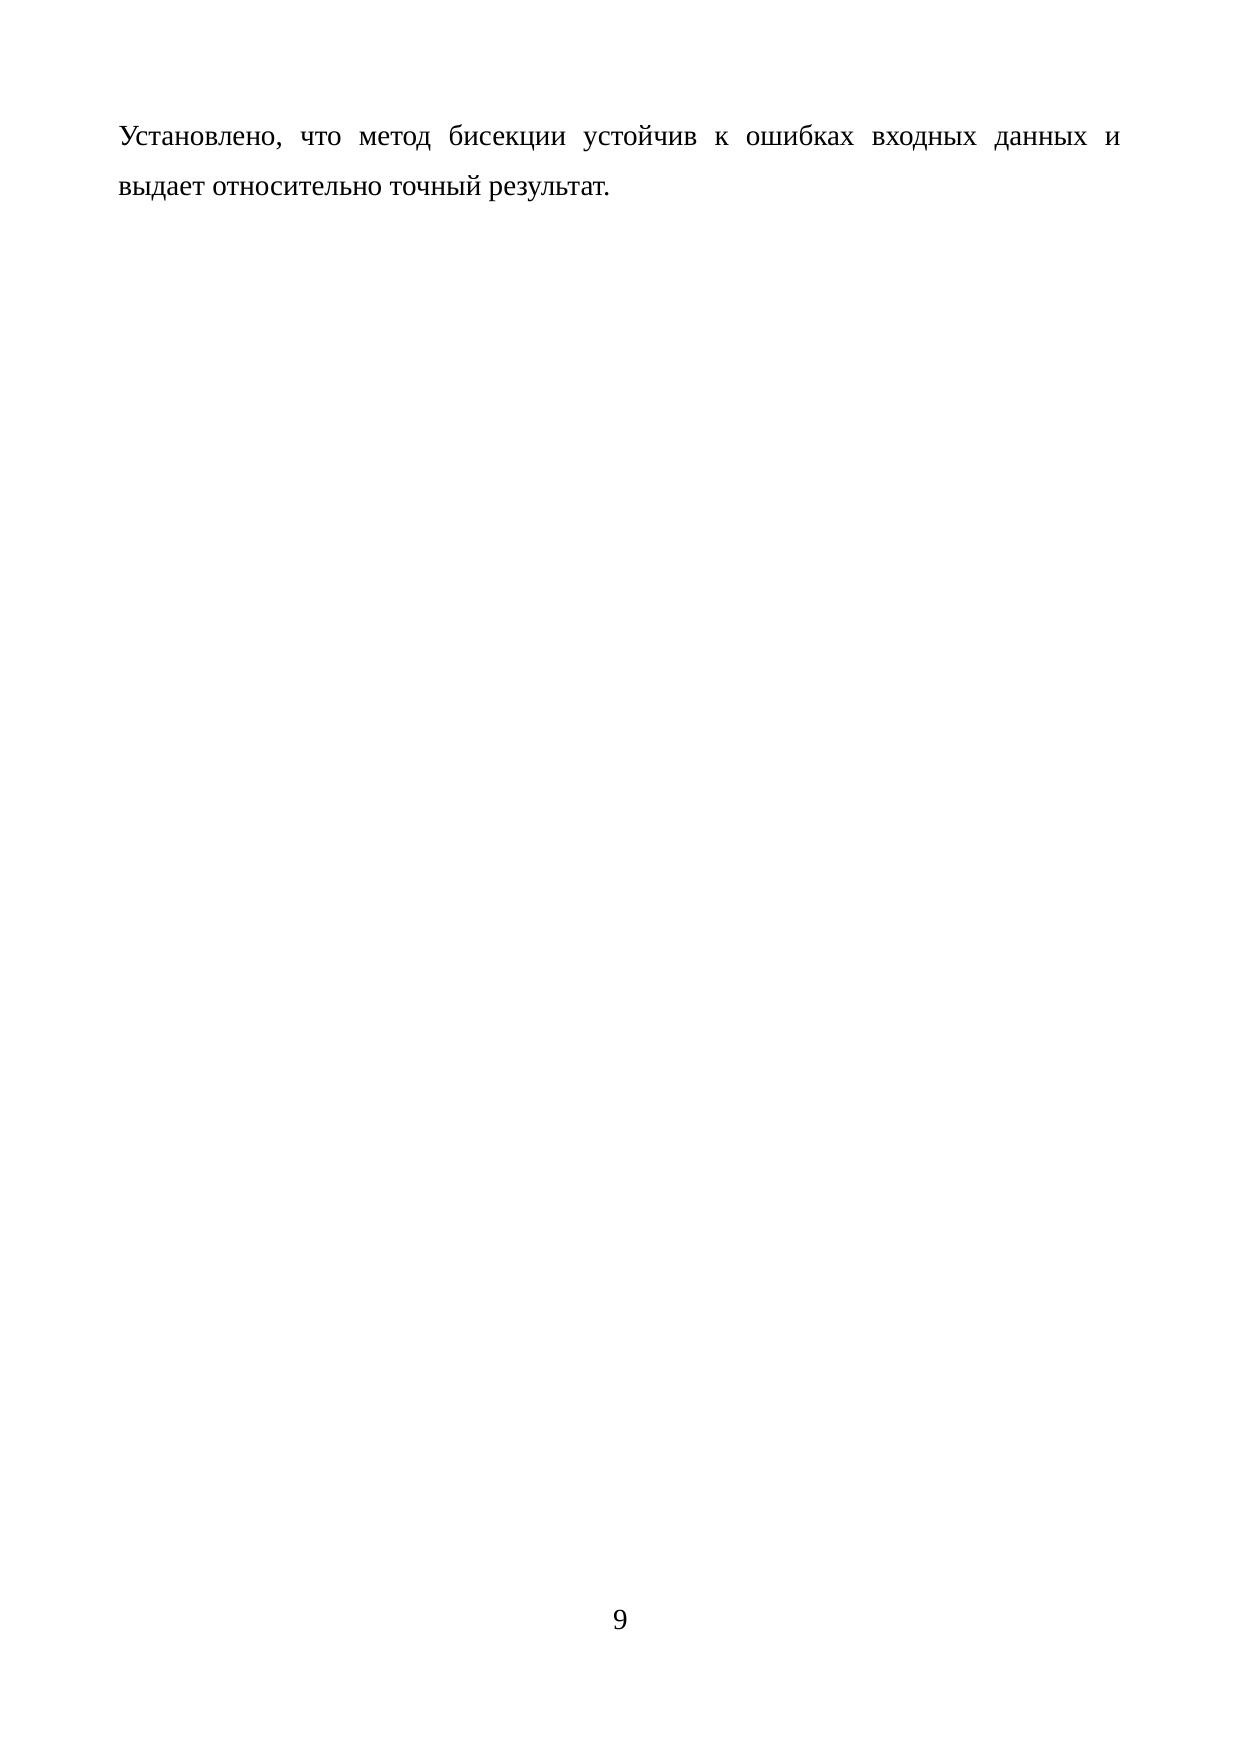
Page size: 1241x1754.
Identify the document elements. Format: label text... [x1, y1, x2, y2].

text Установлено, что метод бисекции устойчив к ошибках входных данных и выдает относительно точный результат. [118, 118, 1122, 202]
